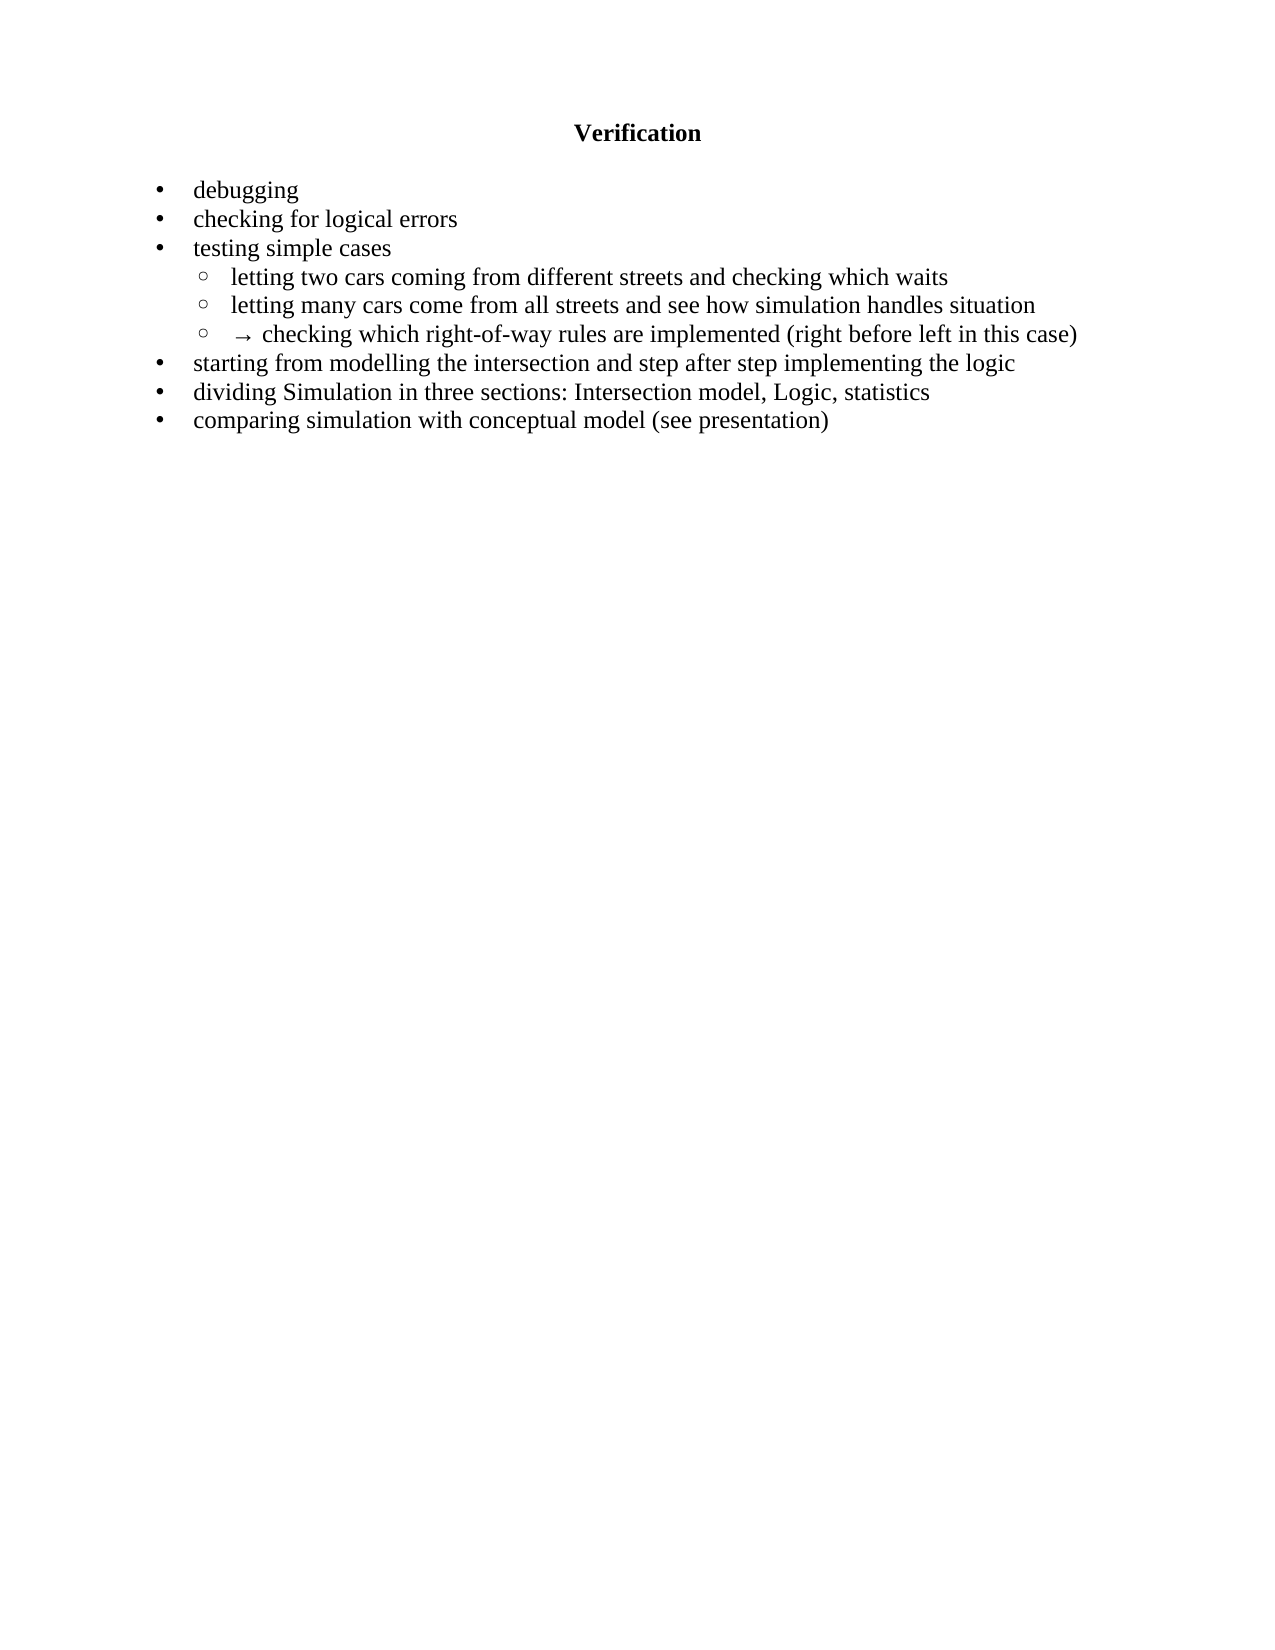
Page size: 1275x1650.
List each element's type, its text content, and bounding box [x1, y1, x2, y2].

list debugging [156, 176, 1157, 204]
list testing simple cases [156, 233, 1157, 262]
list → checking which right-of-way rules are implemented (right before left in this case) [193, 319, 1157, 348]
text Verification [118, 118, 1157, 147]
list letting two cars coming from different streets and checking which waits [193, 262, 1157, 291]
list comparing simulation with conceptual model (see presentation) [156, 406, 1157, 434]
list letting many cars come from all streets and see how simulation handles situation [193, 291, 1157, 319]
list starting from modelling the intersection and step after step implementing the logic [156, 348, 1157, 377]
list dividing Simulation in three sections: Intersection model, Logic, statistics [156, 377, 1157, 406]
list checking for logical errors [156, 204, 1157, 233]
